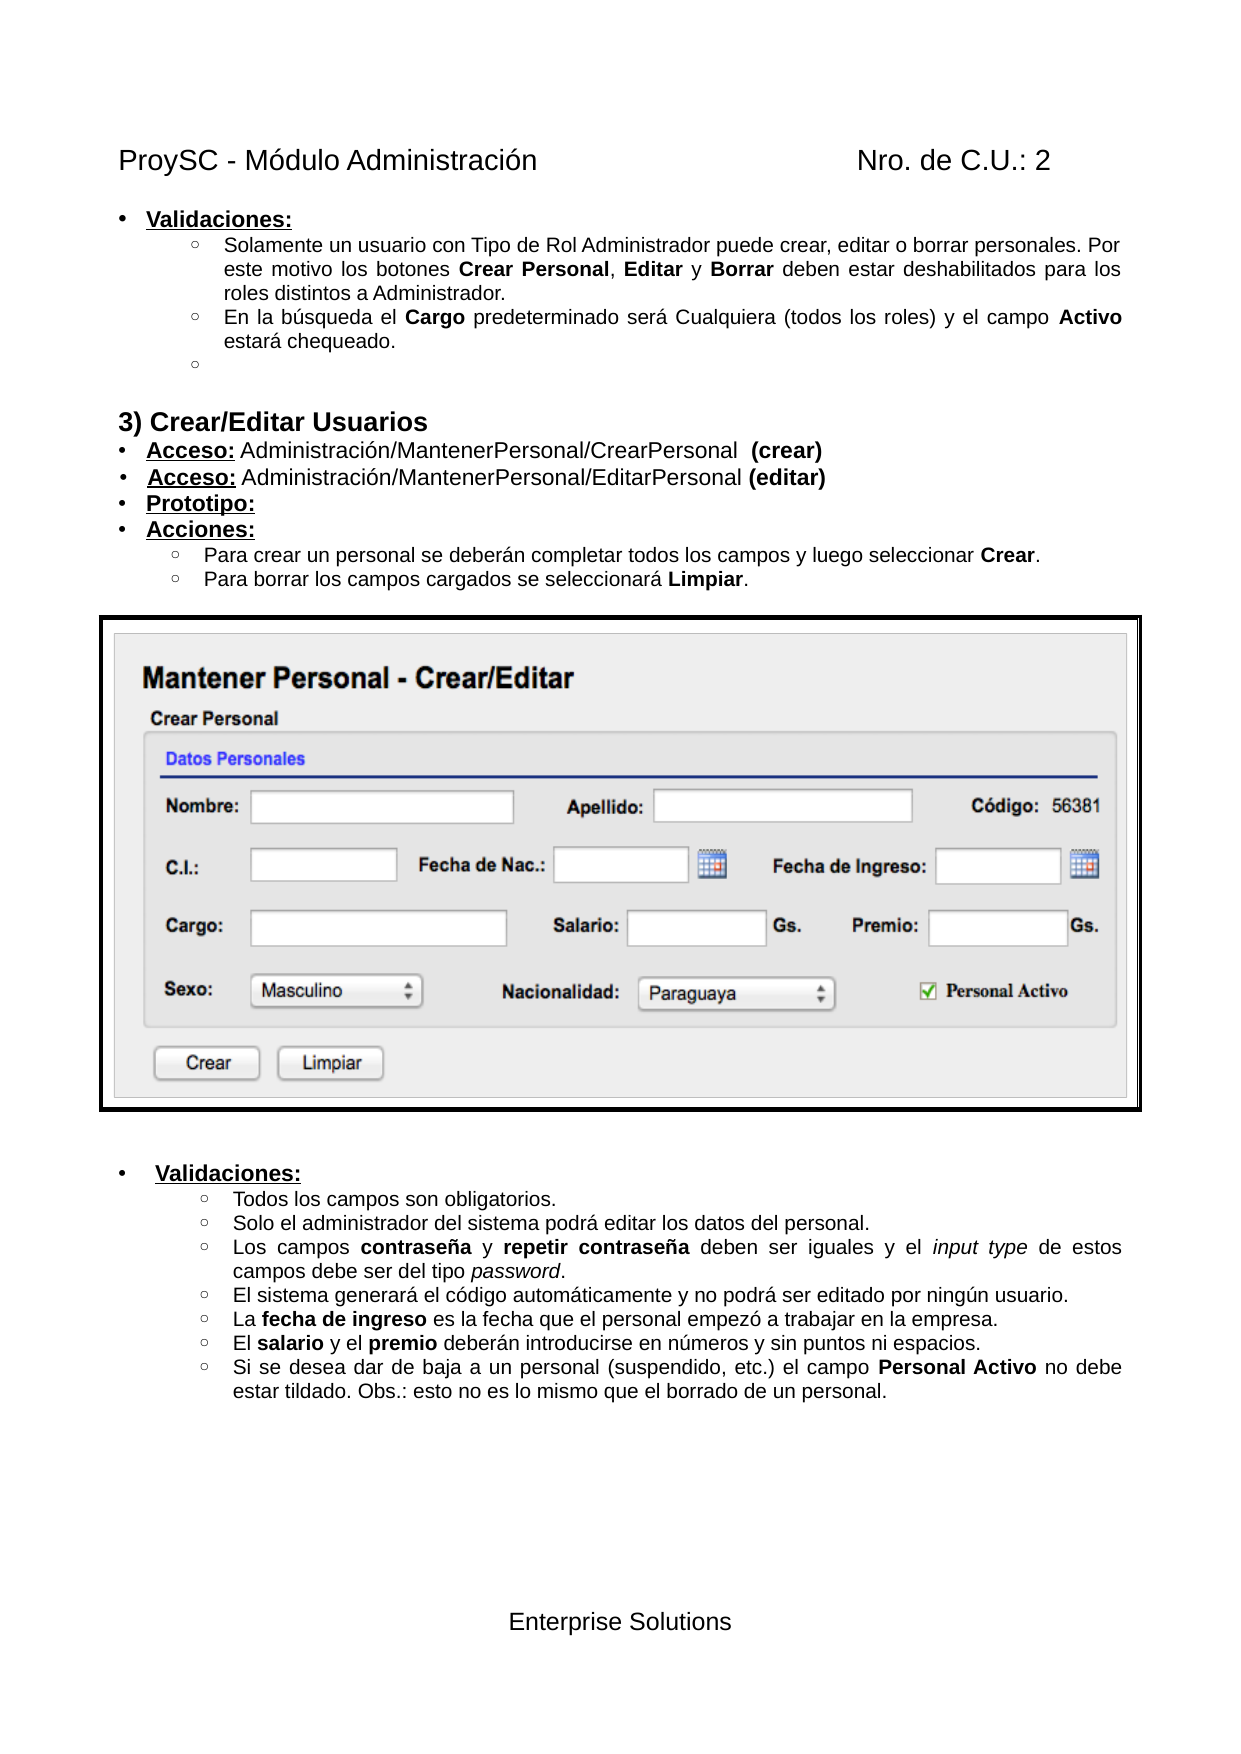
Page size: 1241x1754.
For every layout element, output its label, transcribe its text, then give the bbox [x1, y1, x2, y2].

list Acceso: Administración/MantenerPersonal/CrearPersonal (crear) [118, 437, 1122, 463]
subtitle 3) Crear/Editar Usuarios [81, 406, 1122, 437]
list El salario y el premio deberán introducirse en números y sin puntos ni espacios. [196, 1331, 1122, 1355]
list Validaciones: [118, 1160, 1122, 1186]
list En la búsqueda el Cargo predeterminado será Cualquiera (todos los roles) y el campo Activo estará chequeado. [187, 305, 1122, 353]
picture [106, 622, 1134, 1105]
list Acciones: [118, 516, 1122, 542]
list Para crear un personal se deberán completar todos los campos y luego seleccionar Crear. [167, 542, 1122, 567]
list Para borrar los campos cargados se seleccionará Limpiar. [167, 567, 1122, 591]
list Acceso: Administración/MantenerPersonal/EditarPersonal (editar) [119, 463, 1122, 490]
list Todos los campos son obligatorios. [196, 1186, 1122, 1211]
list Prototipo: [118, 490, 1122, 516]
list Solo el administrador del sistema podrá editar los datos del personal. [196, 1211, 1122, 1234]
list Validaciones: [118, 206, 1122, 233]
list Los campos contraseña y repetir contraseña deben ser iguales y el input type de estos campos debe ser del tipo password. [196, 1234, 1122, 1283]
list Solamente un usuario con Tipo de Rol Administrador puede crear, editar o borrar personales. Por este motivo los botones Crear Personal, Editar y Borrar deben estar deshabilitados para los roles distintos a Administrador. [187, 233, 1122, 305]
list Si se desea dar de baja a un personal (suspendido, etc.) el campo Personal Activo no debe estar tildado. Obs.: esto no es lo mismo que el borrado de un personal. [196, 1355, 1122, 1403]
list La fecha de ingreso es la fecha que el personal empezó a trabajar en la empresa. [196, 1307, 1122, 1331]
list El sistema generará el código automáticamente y no podrá ser editado por ningún usuario. [196, 1283, 1122, 1307]
